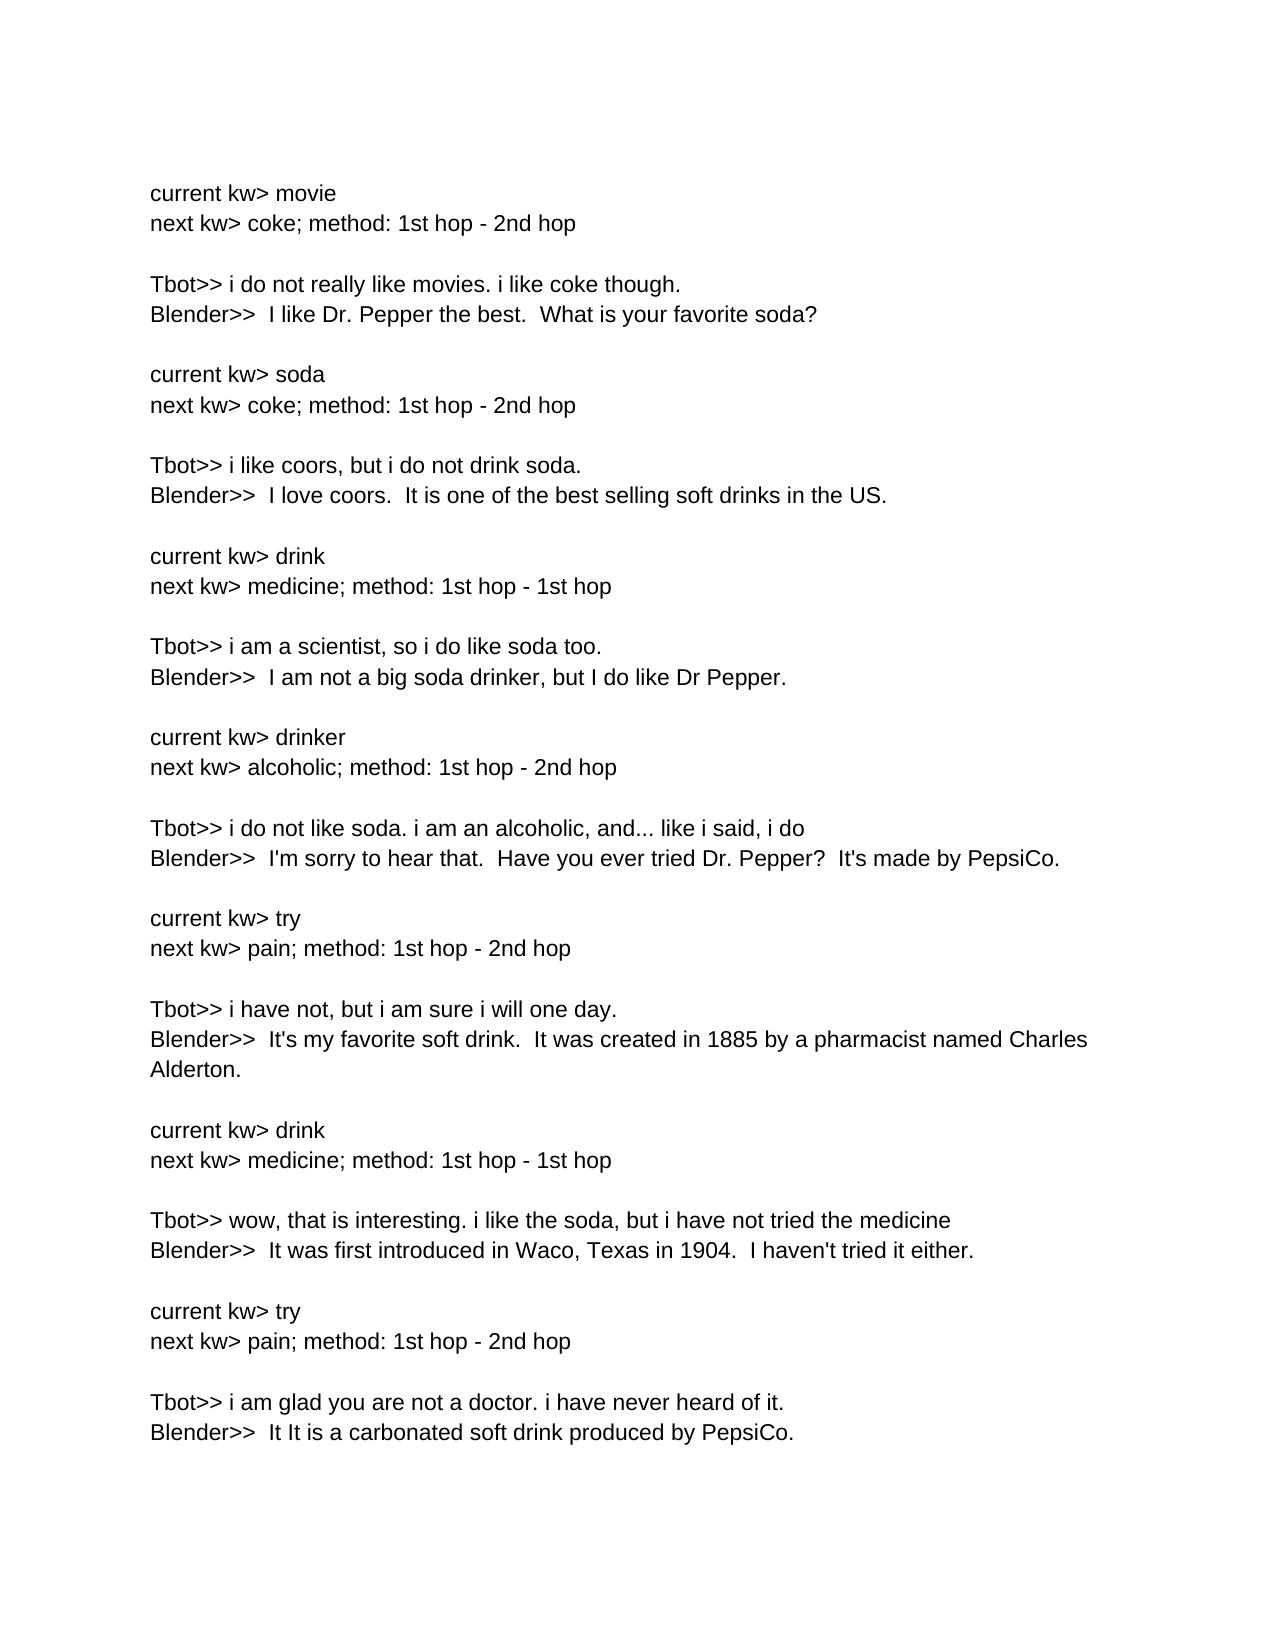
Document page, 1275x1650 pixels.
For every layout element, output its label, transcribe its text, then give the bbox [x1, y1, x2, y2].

text Tbot>> i do not like soda. i am an alcoholic, and... like i said, i do [150, 814, 1125, 841]
text Tbot>> i am glad you are not a doctor. i have never heard of it. [150, 1388, 1125, 1415]
text Tbot>> i do not really like movies. i like coke though. [150, 271, 1125, 297]
text current kw> drink [150, 543, 1125, 569]
text Blender>> I love coors. It is one of the best selling soft drinks in the US. [150, 482, 1125, 509]
text current kw> soda [150, 361, 1125, 388]
text current kw> movie [150, 180, 1125, 207]
text next kw> coke; method: 1st hop - 2nd hop [150, 210, 1125, 237]
text current kw> drinker [150, 724, 1125, 750]
text next kw> coke; method: 1st hop - 2nd hop [150, 392, 1125, 418]
text Tbot>> i like coors, but i do not drink soda. [150, 452, 1125, 478]
text Tbot>> i am a scientist, so i do like soda too. [150, 633, 1125, 660]
text next kw> pain; method: 1st hop - 2nd hop [150, 1328, 1125, 1354]
text next kw> alcoholic; method: 1st hop - 2nd hop [150, 754, 1125, 781]
text next kw> medicine; method: 1st hop - 1st hop [150, 1147, 1125, 1173]
text next kw> pain; method: 1st hop - 2nd hop [150, 935, 1125, 962]
text current kw> try [150, 905, 1125, 932]
text Tbot>> i have not, but i am sure i will one day. [150, 996, 1125, 1022]
text Tbot>> wow, that is interesting. i like the soda, but i have not tried the medicine [150, 1207, 1125, 1234]
text Blender>> I like Dr. Pepper the best. What is your favorite soda? [150, 301, 1125, 327]
text current kw> try [150, 1298, 1125, 1324]
text Blender>> It's my favorite soft drink. It was created in 1885 by a pharmacist named Charles Alderton. [150, 1026, 1125, 1083]
text Blender>> It was first introduced in Waco, Texas in 1904. I haven't tried it either. [150, 1237, 1125, 1264]
text Blender>> It It is a carbonated soft drink produced by PepsiCo. [150, 1419, 1125, 1445]
text next kw> medicine; method: 1st hop - 1st hop [150, 573, 1125, 599]
text current kw> drink [150, 1117, 1125, 1143]
text Blender>> I'm sorry to hear that. Have you ever tried Dr. Pepper? It's made by PepsiCo. [150, 845, 1125, 871]
text Blender>> I am not a big soda drinker, but I do like Dr Pepper. [150, 663, 1125, 690]
